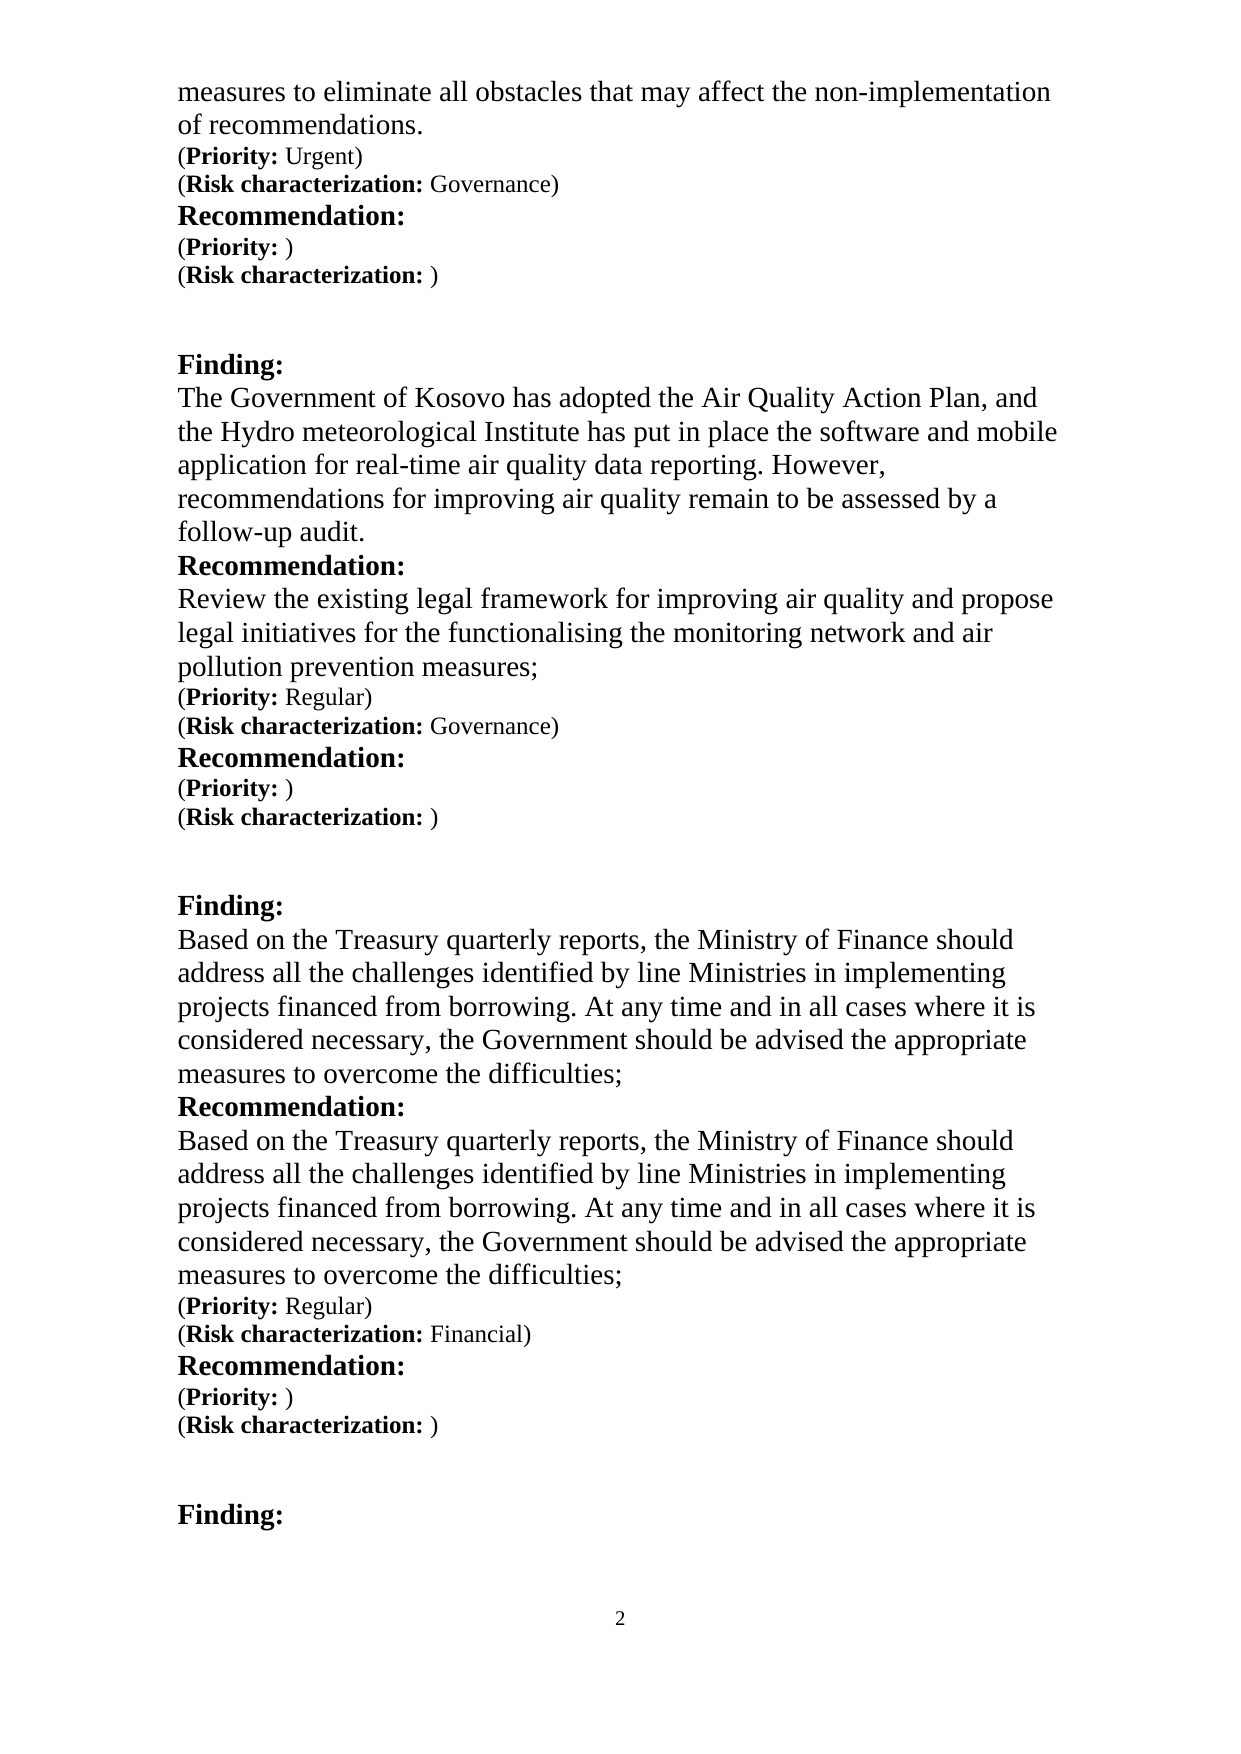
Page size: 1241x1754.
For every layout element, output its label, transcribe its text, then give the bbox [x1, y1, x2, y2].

text Recommendation: [177, 548, 1063, 582]
text (Risk characterization: Financial) [177, 1319, 1063, 1348]
text Review the existing legal framework for improving air quality and propose legal initiatives for the functionalising the monitoring network and air pollution prevention measures; [177, 582, 1063, 682]
text (Priority: Regular) [177, 1291, 1063, 1319]
text Recommendation: [177, 1089, 1063, 1123]
text (Priority: ) [177, 232, 1063, 261]
text (Risk characterization: ) [177, 1411, 1063, 1439]
text Finding: [177, 1497, 1063, 1530]
text Recommendation: [177, 740, 1063, 773]
text (Risk characterization: ) [177, 261, 1063, 289]
text Based on the Treasury quarterly reports, the Ministry of Finance should address all the challenges identified by line Ministries in implementing projects financed from borrowing. At any time and in all cases where it is considered necessary, the Government should be advised the appropriate measures to overcome the difficulties; [177, 1123, 1063, 1291]
text Finding: [177, 888, 1063, 922]
text (Priority: Regular) [177, 682, 1063, 711]
text (Risk characterization: Governance) [177, 169, 1063, 198]
text Recommendation: [177, 1348, 1063, 1382]
text (Priority: ) [177, 773, 1063, 802]
text Based on the Treasury quarterly reports, the Ministry of Finance should address all the challenges identified by line Ministries in implementing projects financed from borrowing. At any time and in all cases where it is considered necessary, the Government should be advised the appropriate measures to overcome the difficulties; [177, 922, 1063, 1089]
text (Priority: Urgent) [177, 141, 1063, 169]
text (Priority: ) [177, 1382, 1063, 1411]
text (Risk characterization: ) [177, 802, 1063, 831]
text (Risk characterization: Governance) [177, 711, 1063, 740]
text The Government of Kosovo has adopted the Air Quality Action Plan, and the Hydro meteorological Institute has put in place the software and mobile application for real-time air quality data reporting. However, recommendations for improving air quality remain to be assessed by a follow-up audit. [177, 380, 1063, 548]
text Recommendation: [177, 198, 1063, 232]
text Finding: [177, 347, 1063, 380]
text measures to eliminate all obstacles that may affect the non-implementation of recommendations. [177, 74, 1063, 141]
